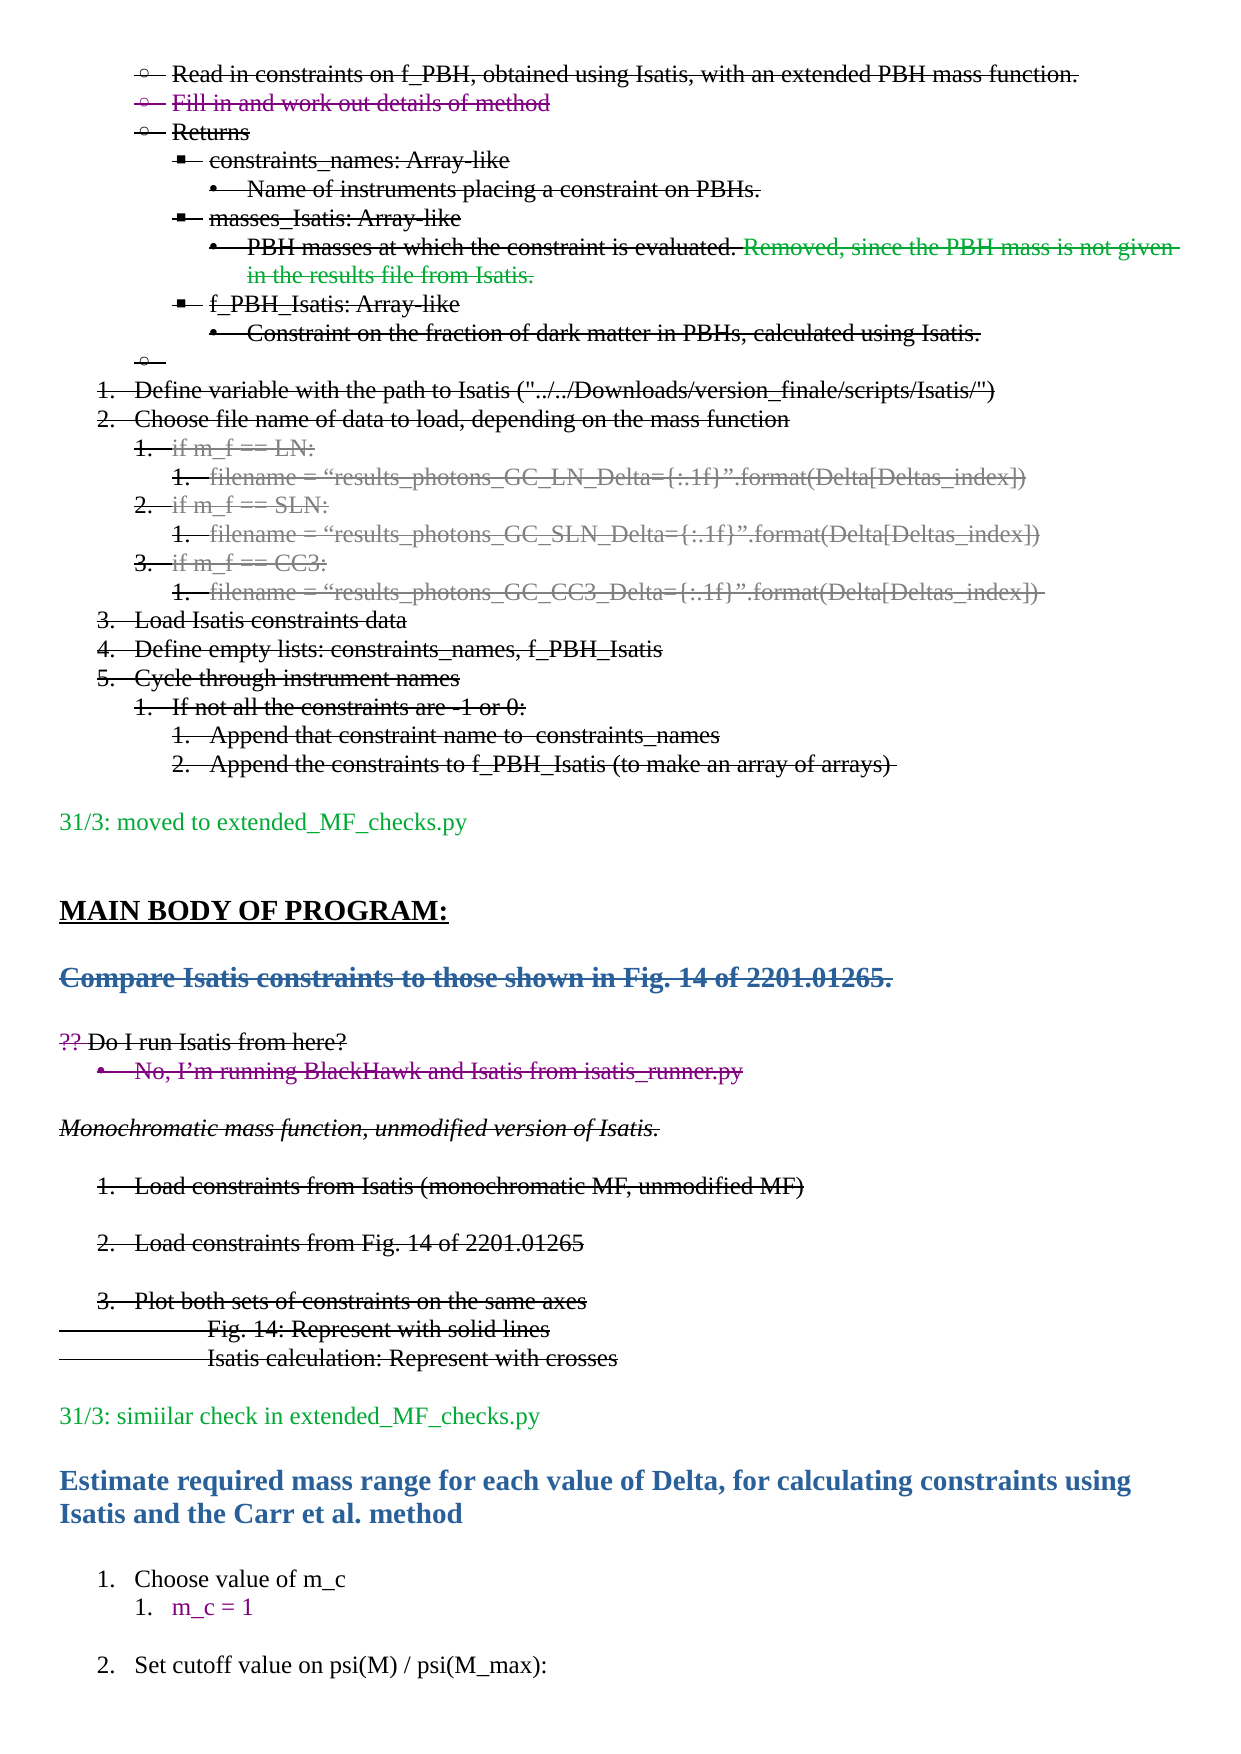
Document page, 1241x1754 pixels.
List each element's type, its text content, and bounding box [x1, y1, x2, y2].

list Returns [134, 117, 1181, 145]
text 31/3: simiilar check in extended_MF_checks.py [59, 1401, 1181, 1429]
list if m_f == LN: [134, 433, 1181, 462]
text ?? Do I run Isatis from here? [59, 1027, 1181, 1056]
list Define variable with the path to Isatis ("../../Downloads/version_finale/scripts/Isatis/") [97, 375, 1181, 404]
list Plot both sets of constraints on the same axes [97, 1286, 1181, 1314]
list Choose file name of data to load, depending on the mass function [97, 404, 1181, 433]
list If not all the constraints are -1 or 0: [134, 692, 1181, 720]
list Define empty lists: constraints_names, f_PBH_Isatis [97, 634, 1181, 663]
list filename = “results_photons_GC_LN_Delta={:.1f}”.format(Delta[Deltas_index]) [172, 462, 1181, 490]
list Choose value of m_c [97, 1564, 1181, 1592]
list m_c = 1 [134, 1592, 1181, 1621]
text Monochromatic mass function, unmodified version of Isatis. [59, 1113, 1181, 1142]
list filename = “results_photons_GC_SLN_Delta={:.1f}”.format(Delta[Deltas_index]) [172, 519, 1181, 548]
list Append that constraint name to constraints_names [172, 720, 1181, 749]
list if m_f == SLN: [134, 490, 1181, 519]
list Append the constraints to f_PBH_Isatis (to make an array of arrays) [172, 749, 1181, 778]
text 31/3: moved to extended_MF_checks.py [59, 807, 1181, 835]
list if m_f == CC3: [134, 548, 1181, 577]
list No, I’m running BlackHawk and Isatis from isatis_runner.py [97, 1056, 1181, 1084]
list filename = “results_photons_GC_CC3_Delta={:.1f}”.format(Delta[Deltas_index]) [172, 577, 1181, 605]
list Load Isatis constraints data [97, 605, 1181, 634]
text Compare Isatis constraints to those shown in Fig. 14 of 2201.01265. [59, 960, 1181, 993]
list Read in constraints on f_PBH, obtained using Isatis, with an extended PBH mass function. [134, 59, 1181, 88]
list f_PBH_Isatis: Array-like [172, 289, 1181, 318]
list Cycle through instrument names [97, 663, 1181, 692]
text Fig. 14: Represent with solid lines [59, 1314, 1181, 1343]
list Constraint on the fraction of dark matter in PBHs, calculated using Isatis. [209, 318, 1181, 347]
text MAIN BODY OF PROGRAM: [59, 893, 1181, 926]
list PBH masses at which the constraint is evaluated. Removed, since the PBH mass is not given in the results file from Isatis. [209, 232, 1181, 289]
list Name of instruments placing a constraint on PBHs. [209, 174, 1181, 203]
list constraints_names: Array-like [172, 145, 1181, 174]
list Load constraints from Isatis (monochromatic MF, unmodified MF) [97, 1171, 1181, 1199]
text Isatis calculation: Represent with crosses [59, 1343, 1181, 1372]
list Fill in and work out details of method [134, 88, 1181, 117]
list Set cutoff value on psi(M) / psi(M_max): [97, 1650, 1181, 1679]
list masses_Isatis: Array-like [172, 203, 1181, 232]
list Load constraints from Fig. 14 of 2201.01265 [97, 1228, 1181, 1257]
text Estimate required mass range for each value of Delta, for calculating constraints using Isatis and the Carr et al. method [59, 1463, 1181, 1530]
